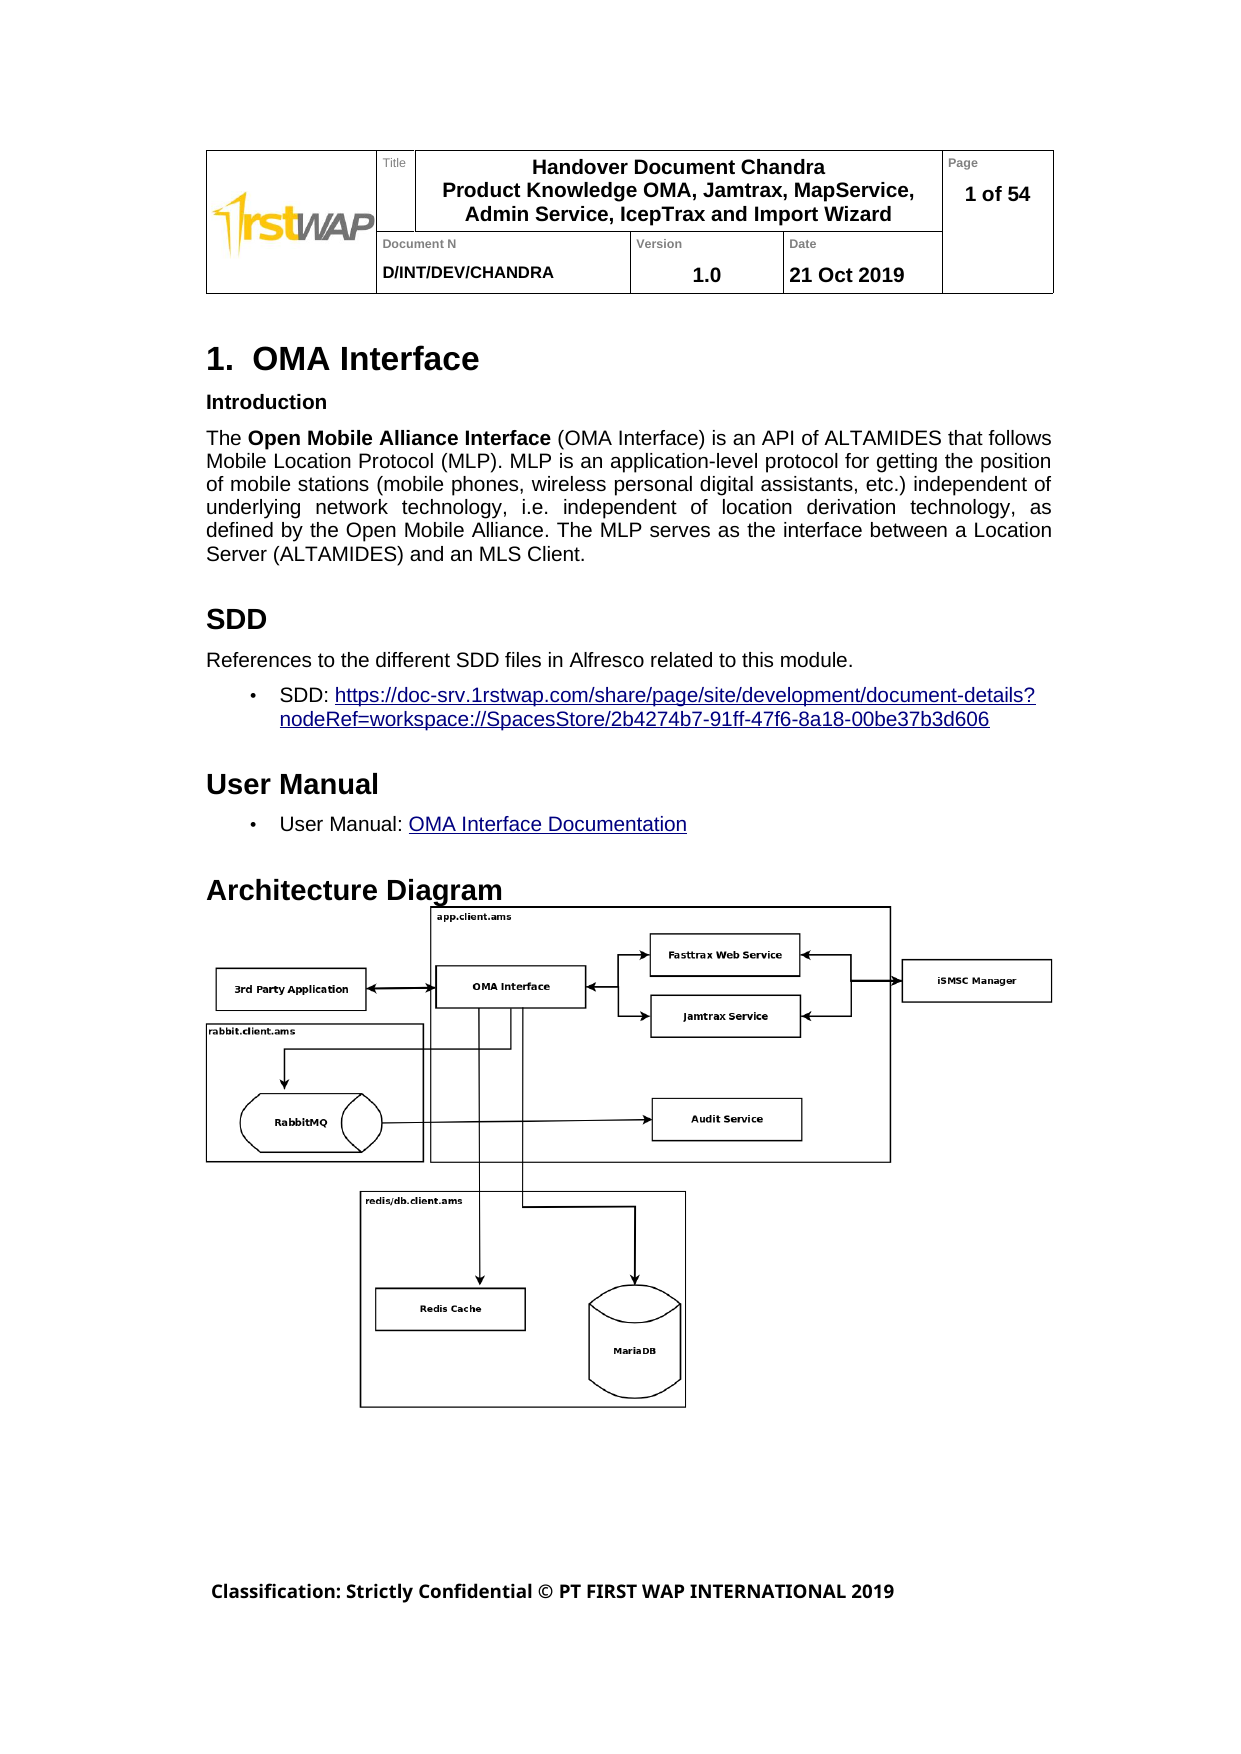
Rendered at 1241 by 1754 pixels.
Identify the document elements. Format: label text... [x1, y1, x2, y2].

subtitle Architecture Diagram [206, 874, 1053, 906]
list SDD: https://doc-srv.1rstwap.com/share/page/site/development/document-details?nodeRef=workspace://SpacesStore/2b4274b7-91ff-47f6-8a18-00be37b3d606 [250, 684, 1053, 730]
text References to the different SDD files in Alfresco related to this module. [206, 648, 1053, 671]
subtitle SDD [206, 603, 1053, 636]
text Introduction [206, 390, 1053, 414]
picture [205, 906, 1053, 1408]
picture [211, 191, 375, 259]
subtitle User Manual [206, 768, 1053, 801]
list User Manual: OMA Interface Documentation [250, 813, 1053, 836]
subtitle OMA Interface [206, 341, 1053, 378]
text The Open Mobile Alliance Interface (OMA Interface) is an API of ALTAMIDES that follows Mobile Location Protocol (MLP). MLP is an application-level protocol for getting the position of mobile stations (mobile phones, wireless personal digital assistants, etc.) independent of underlying network technology, i.e. independent of location derivation technology, as defined by the Open Mobile Alliance. The MLP serves as the interface between a Location Server (ALTAMIDES) and an MLS Client. [206, 426, 1053, 566]
